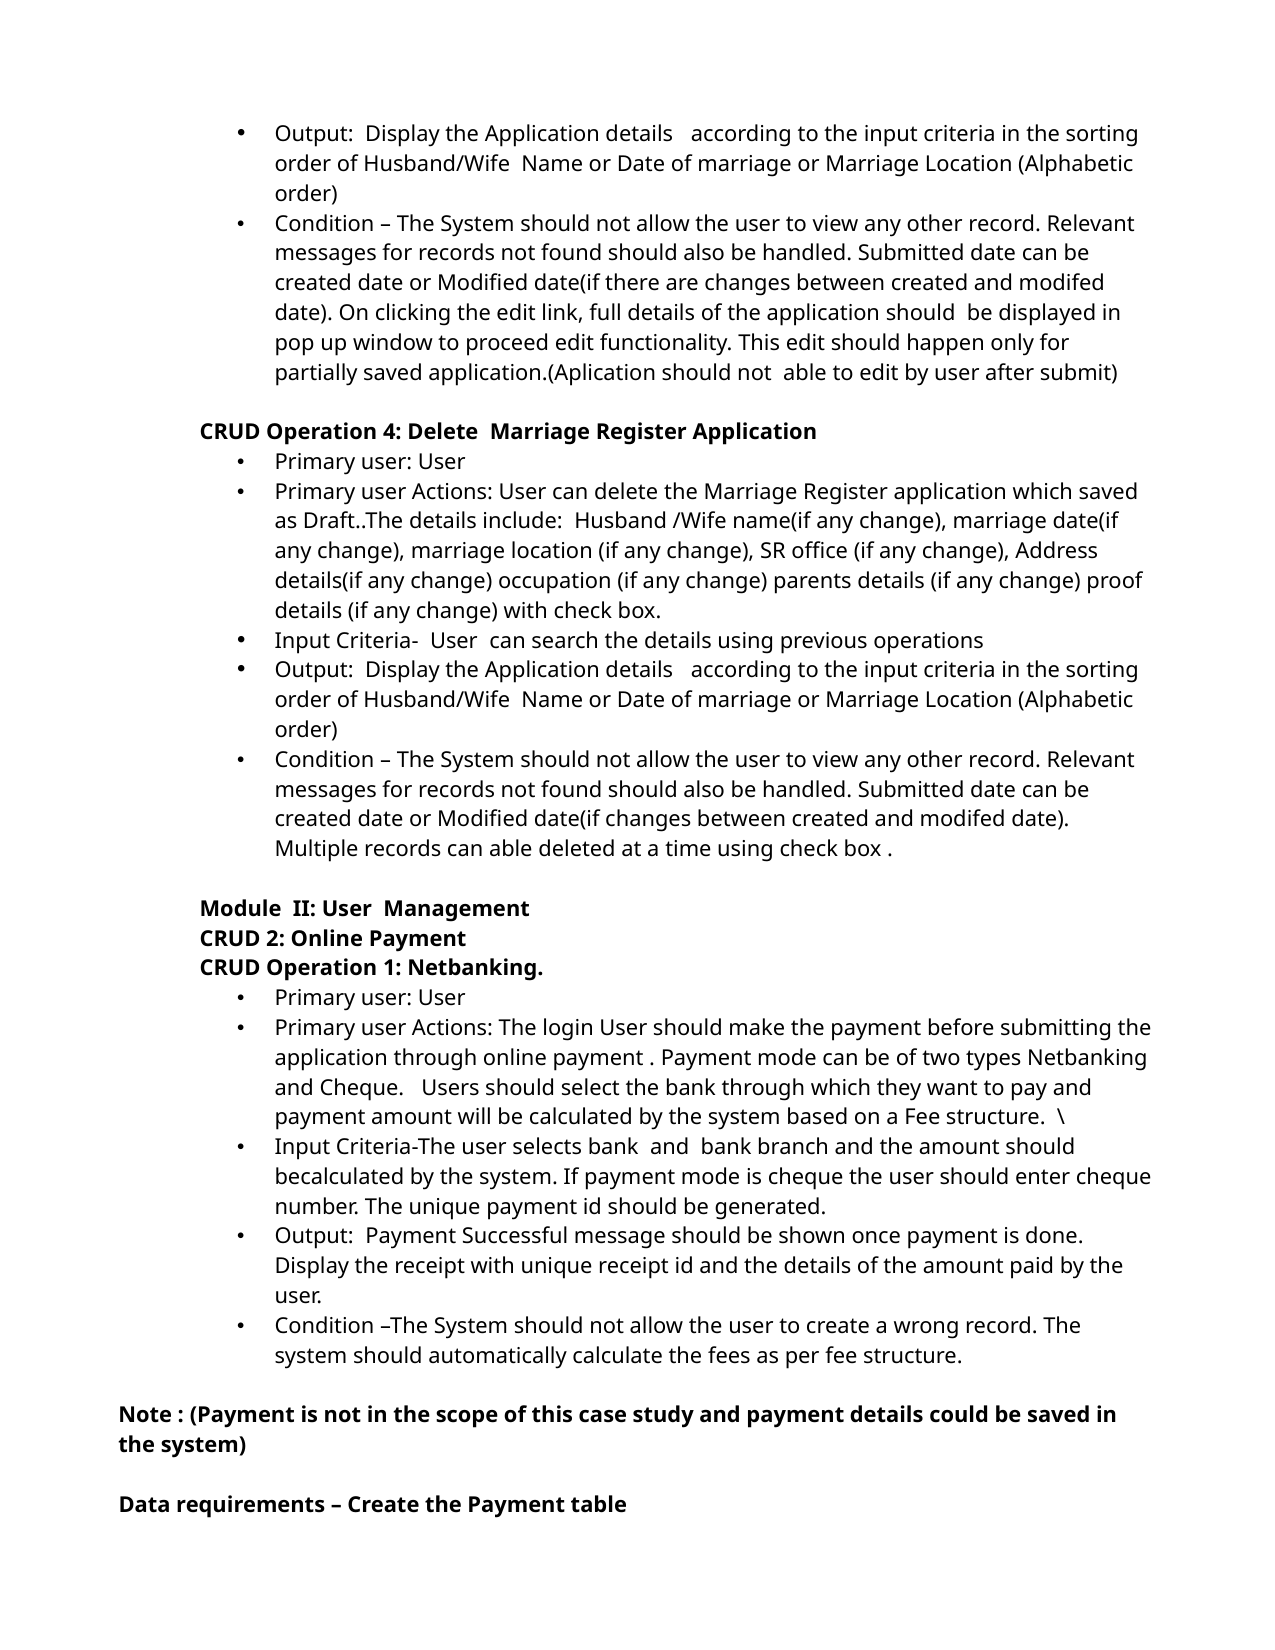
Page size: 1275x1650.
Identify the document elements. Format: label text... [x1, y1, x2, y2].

list Primary user: User [237, 982, 1157, 1012]
list Input Criteria-The user selects bank and bank branch and the amount should becalculated by the system. If payment mode is cheque the user should enter cheque number. The unique payment id should be generated. [237, 1131, 1157, 1220]
list CRUD Operation 4: Delete Marriage Register Application [199, 416, 1157, 446]
list Primary user: User [237, 446, 1157, 476]
list CRUD 2: Online Payment [162, 922, 1157, 952]
list Condition – The System should not allow the user to view any other record. Relevant messages for records not found should also be handled. Submitted date can be created date or Modified date(if changes between created and modifed date). Multiple records can able deleted at a time using check box . [237, 744, 1157, 863]
list Output: Display the Application details according to the input criteria in the sorting order of Husband/Wife Name or Date of marriage or Marriage Location (Alphabetic order) [237, 118, 1157, 207]
list Condition –The System should not allow the user to create a wrong record. The system should automatically calculate the fees as per fee structure. [237, 1310, 1157, 1369]
text Note : (Payment is not in the scope of this case study and payment details could be saved in the system) [118, 1399, 1157, 1459]
text Data requirements – Create the Payment table [118, 1488, 1157, 1518]
list Primary user Actions: The login User should make the payment before submitting the application through online payment . Payment mode can be of two types Netbanking and Cheque. Users should select the bank through which they want to pay and payment amount will be calculated by the system based on a Fee structure. \ [237, 1012, 1157, 1131]
list Output: Payment Successful message should be shown once payment is done. Display the receipt with unique receipt id and the details of the amount paid by the user. [237, 1220, 1157, 1310]
list Condition – The System should not allow the user to view any other record. Relevant messages for records not found should also be handled. Submitted date can be created date or Modified date(if there are changes between created and modifed date). On clicking the edit link, full details of the application should be displayed in pop up window to proceed edit functionality. This edit should happen only for partially saved application.(Aplication should not able to edit by user after submit) [237, 207, 1157, 386]
list CRUD Operation 1: Netbanking. [199, 952, 1157, 982]
list Input Criteria- User can search the details using previous operations [237, 624, 1157, 654]
list Primary user Actions: User can delete the Marriage Register application which saved as Draft..The details include: Husband /Wife name(if any change), marriage date(if any change), marriage location (if any change), SR office (if any change), Address details(if any change) occupation (if any change) parents details (if any change) proof details (if any change) with check box. [237, 476, 1157, 624]
list Output: Display the Application details according to the input criteria in the sorting order of Husband/Wife Name or Date of marriage or Marriage Location (Alphabetic order) [237, 654, 1157, 744]
list Module II: User Management [162, 893, 1157, 922]
